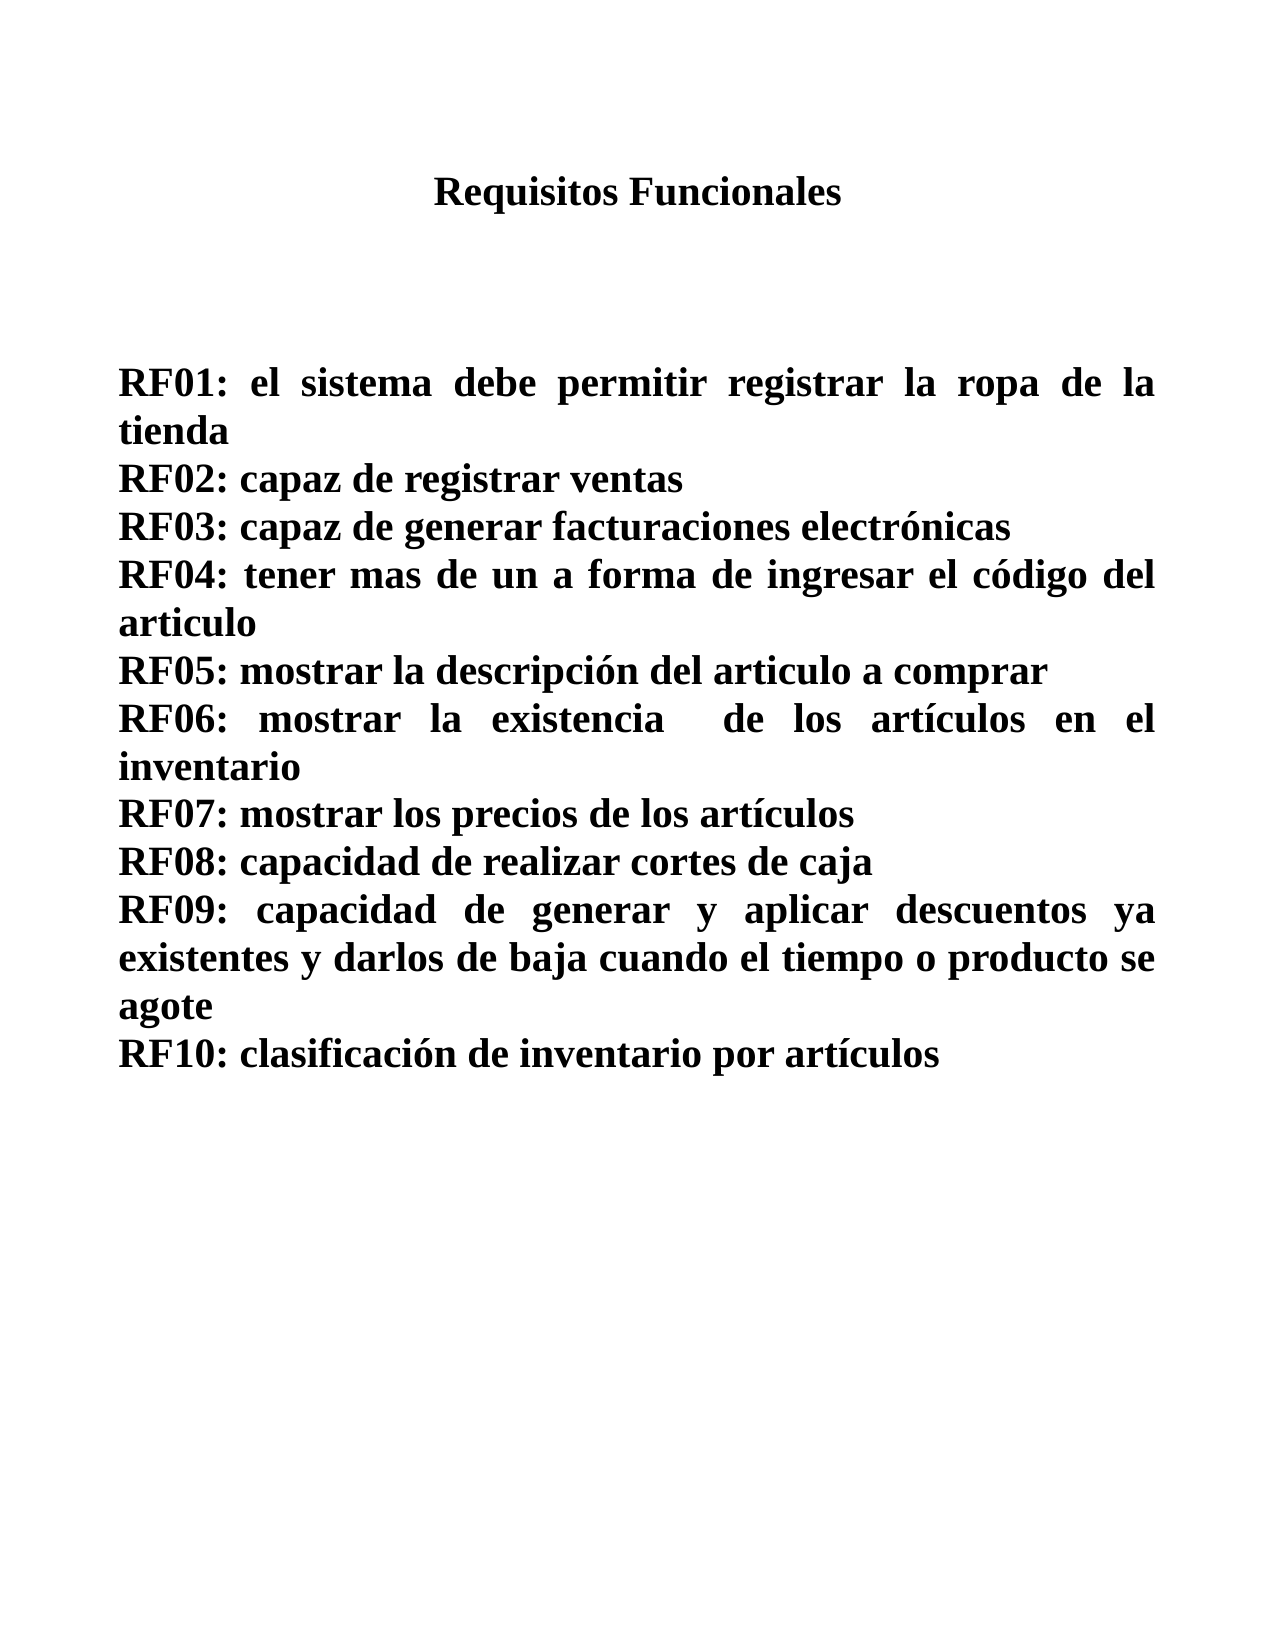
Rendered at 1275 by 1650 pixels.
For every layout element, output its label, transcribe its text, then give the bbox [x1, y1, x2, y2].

text RF10: clasificación de inventario por artículos [118, 1028, 1157, 1076]
text RF09: capacidad de generar y aplicar descuentos ya existentes y darlos de baja cuando el tiempo o producto se agote [118, 885, 1157, 1028]
text RF01: el sistema debe permitir registrar la ropa de la tienda [118, 358, 1157, 453]
text RF04: tener mas de un a forma de ingresar el código del articulo [118, 549, 1157, 645]
text RF06: mostrar la existencia de los artículos en el inventario [118, 693, 1157, 789]
text RF02: capaz de registrar ventas [118, 453, 1157, 501]
text RF07: mostrar los precios de los artículos [118, 789, 1157, 837]
text Requisitos Funcionales [118, 166, 1157, 214]
text RF08: capacidad de realizar cortes de caja [118, 837, 1157, 885]
text RF03: capaz de generar facturaciones electrónicas [118, 501, 1157, 549]
text RF05: mostrar la descripción del articulo a comprar [118, 645, 1157, 693]
